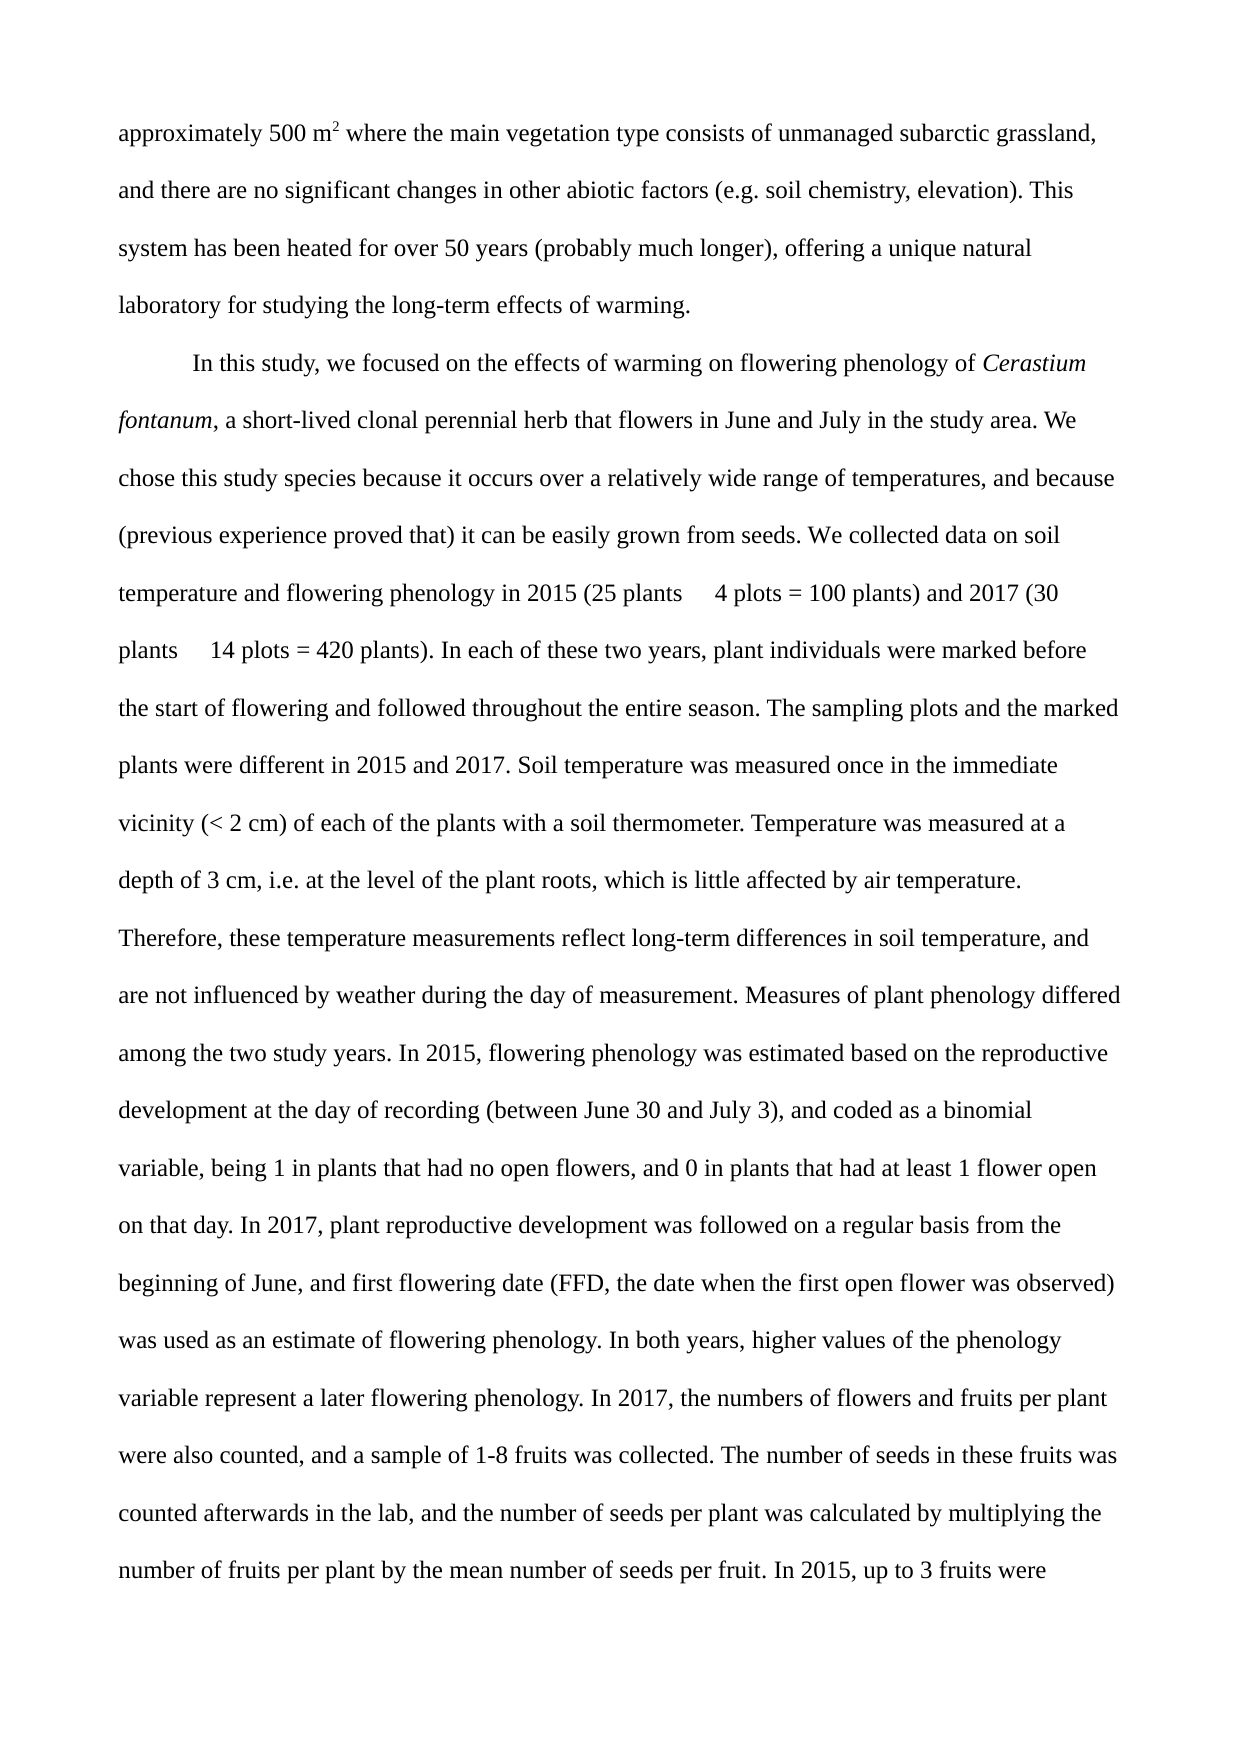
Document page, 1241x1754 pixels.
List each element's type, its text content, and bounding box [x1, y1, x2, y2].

text In this study, we focused on the effects of warming on flowering phenology of Cerastium fontanum, a short-lived clonal perennial herb that flowers in June and July in the study area. We chose this study species because it occurs over a relatively wide range of temperatures, and because (previous experience proved that) it can be easily grown from seeds. We collected data on soil temperature and flowering phenology in 2015 (25 plants  4 plots = 100 plants) and 2017 (30 plants  14 plots = 420 plants). In each of these two years, plant individuals were marked before the start of flowering and followed throughout the entire season. The sampling plots and the marked plants were different in 2015 and 2017. Soil temperature was measured once in the immediate vicinity (< 2 cm) of each of the plants with a soil thermometer. Temperature was measured at a depth of 3 cm, i.e. at the level of the plant roots, which is little affected by air temperature. Therefore, these temperature measurements reflect long-term differences in soil temperature, and are not influenced by weather during the day of measurement. Measures of plant phenology differed among the two study years. In 2015, flowering phenology was estimated based on the reproductive development at the day of recording (between June 30 and July 3), and coded as a binomial variable, being 1 in plants that had no open flowers, and 0 in plants that had at least 1 flower open on that day. In 2017, plant reproductive development was followed on a regular basis from the beginning of June, and first flowering date (FFD, the date when the first open flower was observed) was used as an estimate of flowering phenology. In both years, higher values of the phenology variable represent a later flowering phenology. In 2017, the numbers of flowers and fruits per plant were also counted, and a sample of 1-8 fruits was collected. The number of seeds in these fruits was counted afterwards in the lab, and the number of seeds per plant was calculated by multiplying the number of fruits per plant by the mean number of seeds per fruit. In 2015, up to 3 fruits were [118, 348, 1122, 1584]
text approximately 500 m2 where the main vegetation type consists of unmanaged subarctic grassland, and there are no significant changes in other abiotic factors (e.g. soil chemistry, elevation). This system has been heated for over 50 years (probably much longer), offering a unique natural laboratory for studying the long-term effects of warming. [118, 118, 1122, 319]
